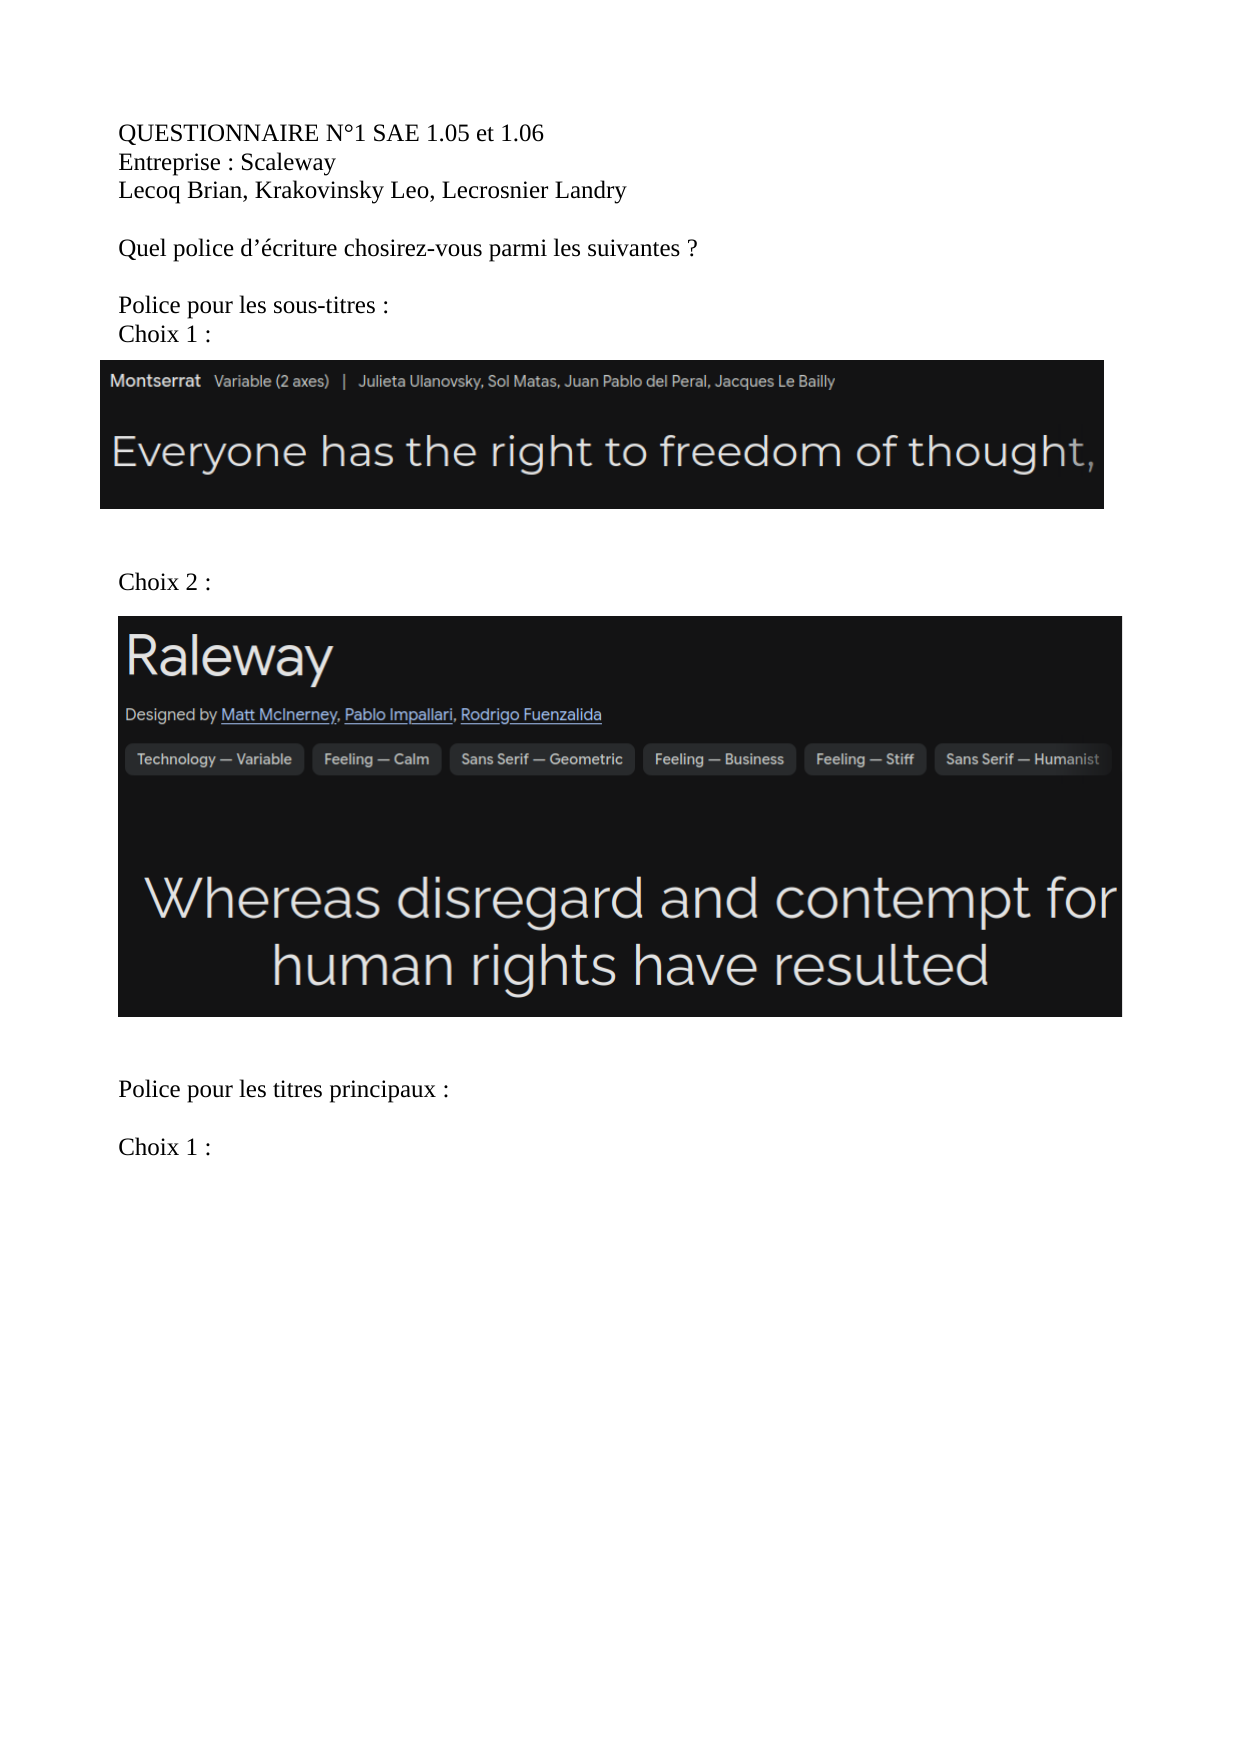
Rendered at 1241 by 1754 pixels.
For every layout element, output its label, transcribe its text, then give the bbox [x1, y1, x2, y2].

text Police pour les titres principaux : [118, 1074, 1122, 1103]
text Entreprise : Scaleway [118, 147, 1122, 176]
picture [118, 616, 1123, 1017]
text QUESTIONNAIRE N°1 SAE 1.05 et 1.06 [118, 118, 1122, 147]
text Choix 1 : [118, 1132, 1122, 1161]
text Quel police d’écriture chosirez-vous parmi les suivantes ? [118, 233, 1122, 262]
picture [100, 360, 1104, 509]
text Police pour les sous-titres : [118, 291, 1122, 319]
text Choix 2 : [118, 567, 1122, 595]
text Lecoq Brian, Krakovinsky Leo, Lecrosnier Landry [118, 176, 1122, 204]
text Choix 1 : [118, 319, 1122, 348]
